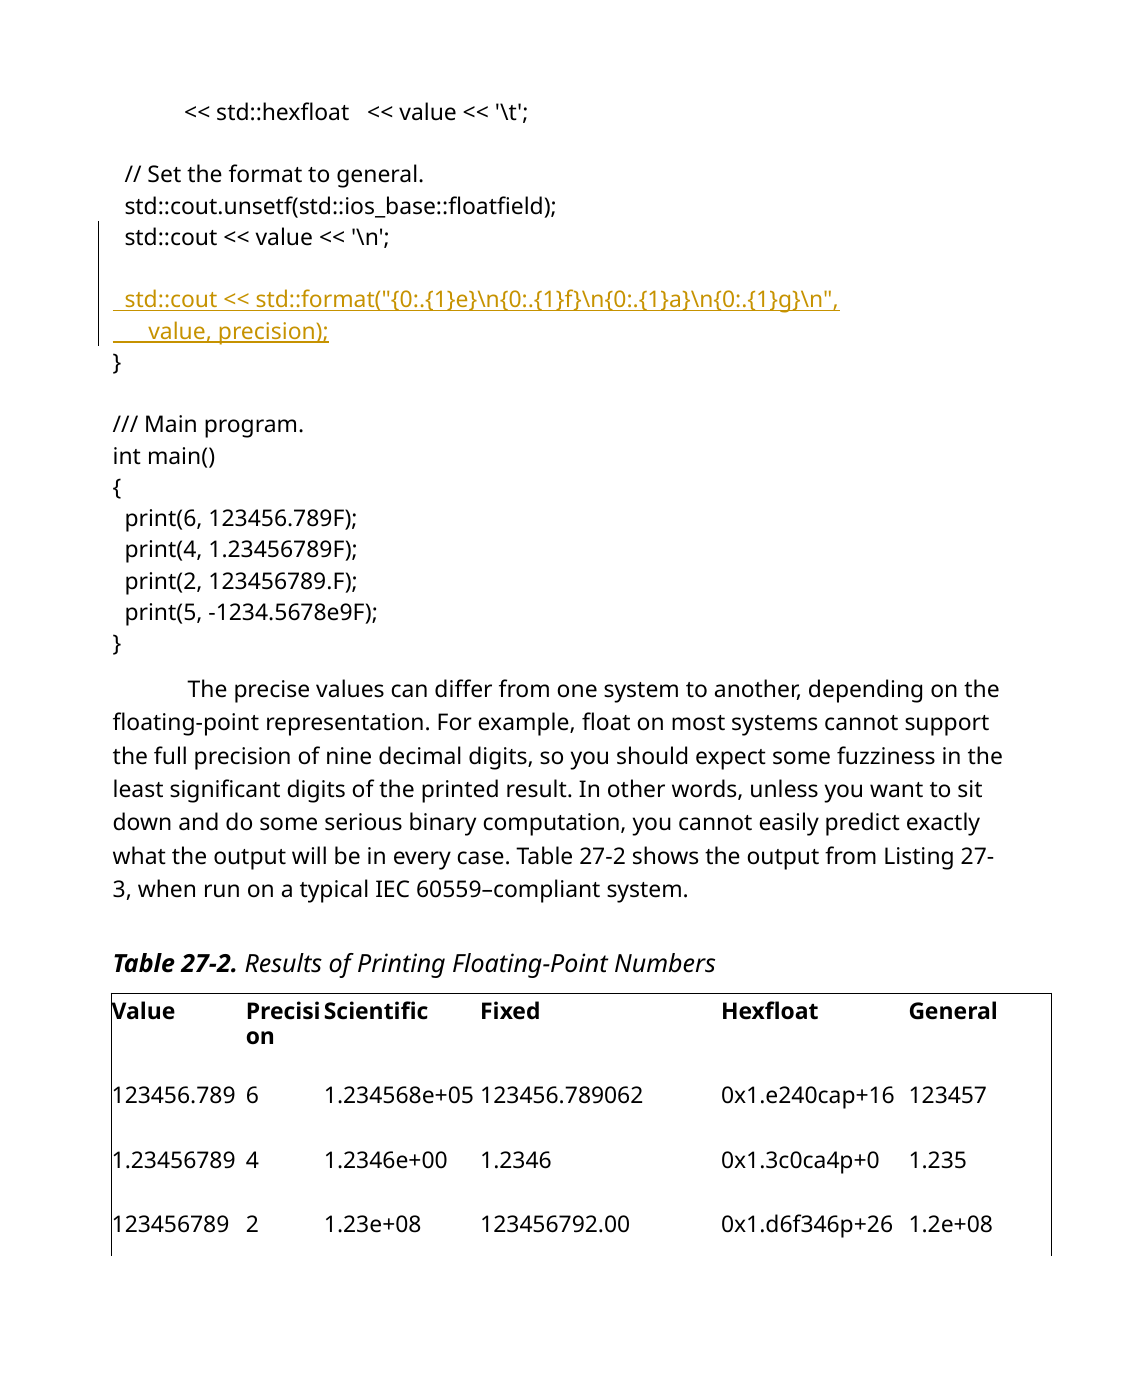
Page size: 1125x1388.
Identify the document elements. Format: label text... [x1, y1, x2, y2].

table_header Precision [245, 994, 323, 1062]
text The precise values can differ from one system to another, depending on the floating-point representation. For example, float on most systems cannot support the full precision of nine decimal digits, so you should expect some fuzziness in the least significant digits of the printed result. In other words, unless you want to sit down and do some serious binary computation, you cannot easily predict exactly what the output will be in every case. Table 27-2 shows the output from Listing 27-3, when run on a typical IEC 60559–compliant system. [112, 671, 1012, 904]
table_cell 1.235 [908, 1127, 1051, 1191]
text int main() [112, 440, 1012, 471]
table_cell 123456789 [112, 1191, 245, 1256]
table_cell 123456.789062 [480, 1062, 720, 1127]
text print(2, 123456789.F); [112, 565, 1012, 596]
table_cell 123457 [908, 1062, 1051, 1127]
table_cell 0x1.3c0ca4p+0 [720, 1127, 908, 1191]
text std::cout.unsetf(std::ios_base::floatfield); [112, 190, 1012, 221]
text } [112, 346, 1012, 377]
table_cell 0x1.e240cap+16 [720, 1062, 908, 1127]
text // Set the format to general. [112, 158, 1012, 190]
table_cell 1.234568e+05 [323, 1062, 479, 1127]
table_header Hexfloat [720, 994, 908, 1062]
text << std::hexfloat << value << '\t'; [112, 96, 1012, 127]
table_cell 123456792.00 [480, 1191, 720, 1256]
table_cell 1.2346e+00 [323, 1127, 479, 1191]
table_cell 1.2346 [480, 1127, 720, 1191]
table_cell 6 [245, 1062, 323, 1127]
table_cell 123456.789 [112, 1062, 245, 1127]
text } [112, 627, 1012, 658]
table_header General [908, 994, 1051, 1062]
table_header Value [112, 994, 245, 1062]
table_cell 1.23456789 [112, 1127, 245, 1191]
text print(4, 1.23456789F); [112, 533, 1012, 565]
text std::cout << value << '\n'; [112, 221, 1012, 252]
text { [112, 471, 1012, 502]
table_cell 1.23e+08 [323, 1191, 479, 1256]
text print(6, 123456.789F); [112, 502, 1012, 533]
table_header Scientific [323, 994, 479, 1062]
table_cell 0x1.d6f346p+26 [720, 1191, 908, 1256]
text value, precision); [112, 315, 1012, 346]
table_cell 4 [245, 1127, 323, 1191]
text print(5, -1234.5678e9F); [112, 596, 1012, 627]
text std::cout << std::format("{0:.{1}e}\n{0:.{1}f}\n{0:.{1}a}\n{0:.{1}g}\n", [112, 283, 1012, 315]
text Table 27-2. Results of Printing Floating-Point Numbers [112, 946, 1012, 980]
table_cell 2 [245, 1191, 323, 1256]
table_header Fixed [480, 994, 720, 1062]
table_cell 1.2e+08 [908, 1191, 1051, 1256]
text /// Main program. [112, 408, 1012, 440]
